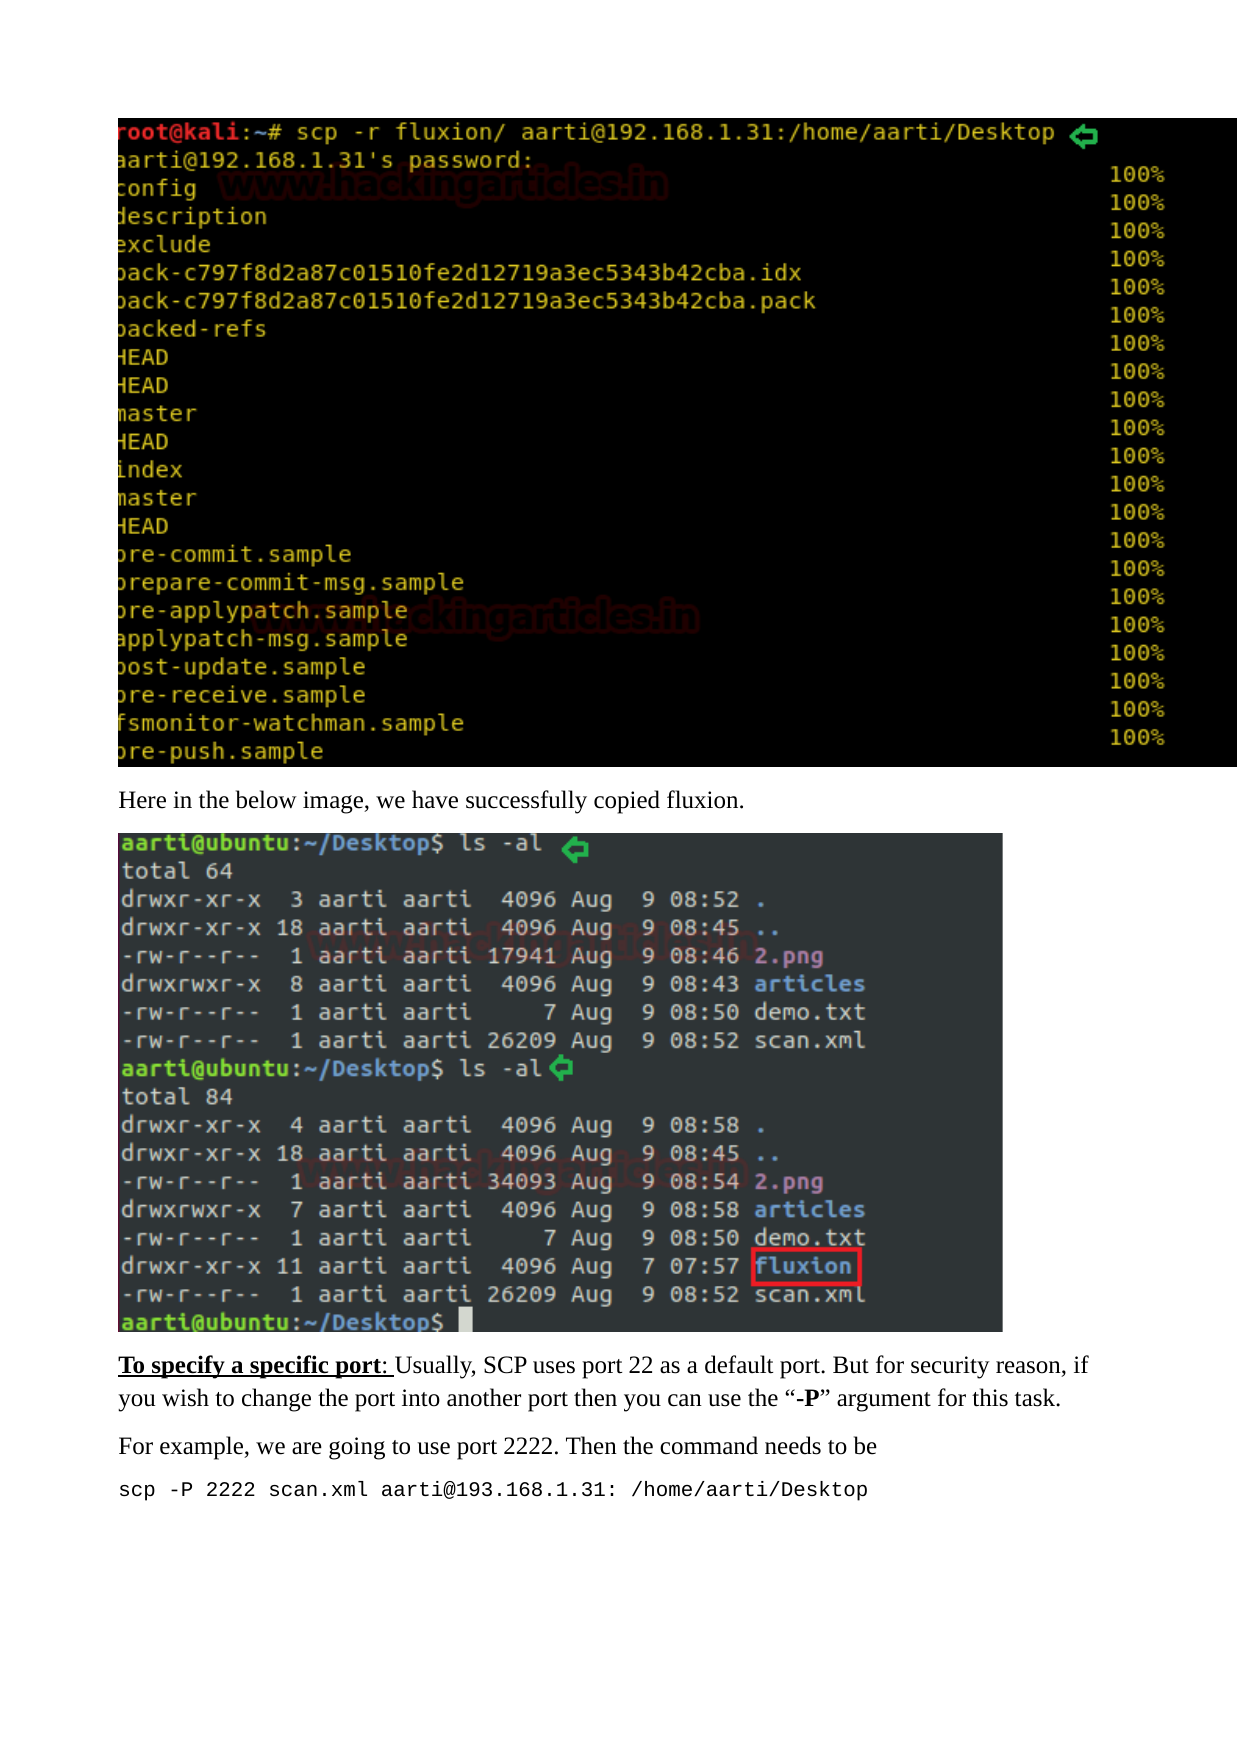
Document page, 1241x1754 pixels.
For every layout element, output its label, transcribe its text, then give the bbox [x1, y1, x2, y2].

picture [118, 118, 1237, 767]
text Here in the below image, we have successfully copied fluxion. [118, 785, 1122, 814]
text scp -P 2222 scan.xml aarti@193.168.1.31: /home/aarti/Desktop [118, 1478, 1122, 1502]
text For example, we are going to use port 2222. Then the command needs to be [118, 1431, 1122, 1460]
picture [118, 833, 1003, 1332]
text To specify a specific port: Usually, SCP uses port 22 as a default port. But for security reason, if you wish to change the port into another port then you can use the “-P” argument for this task. [118, 1350, 1122, 1412]
